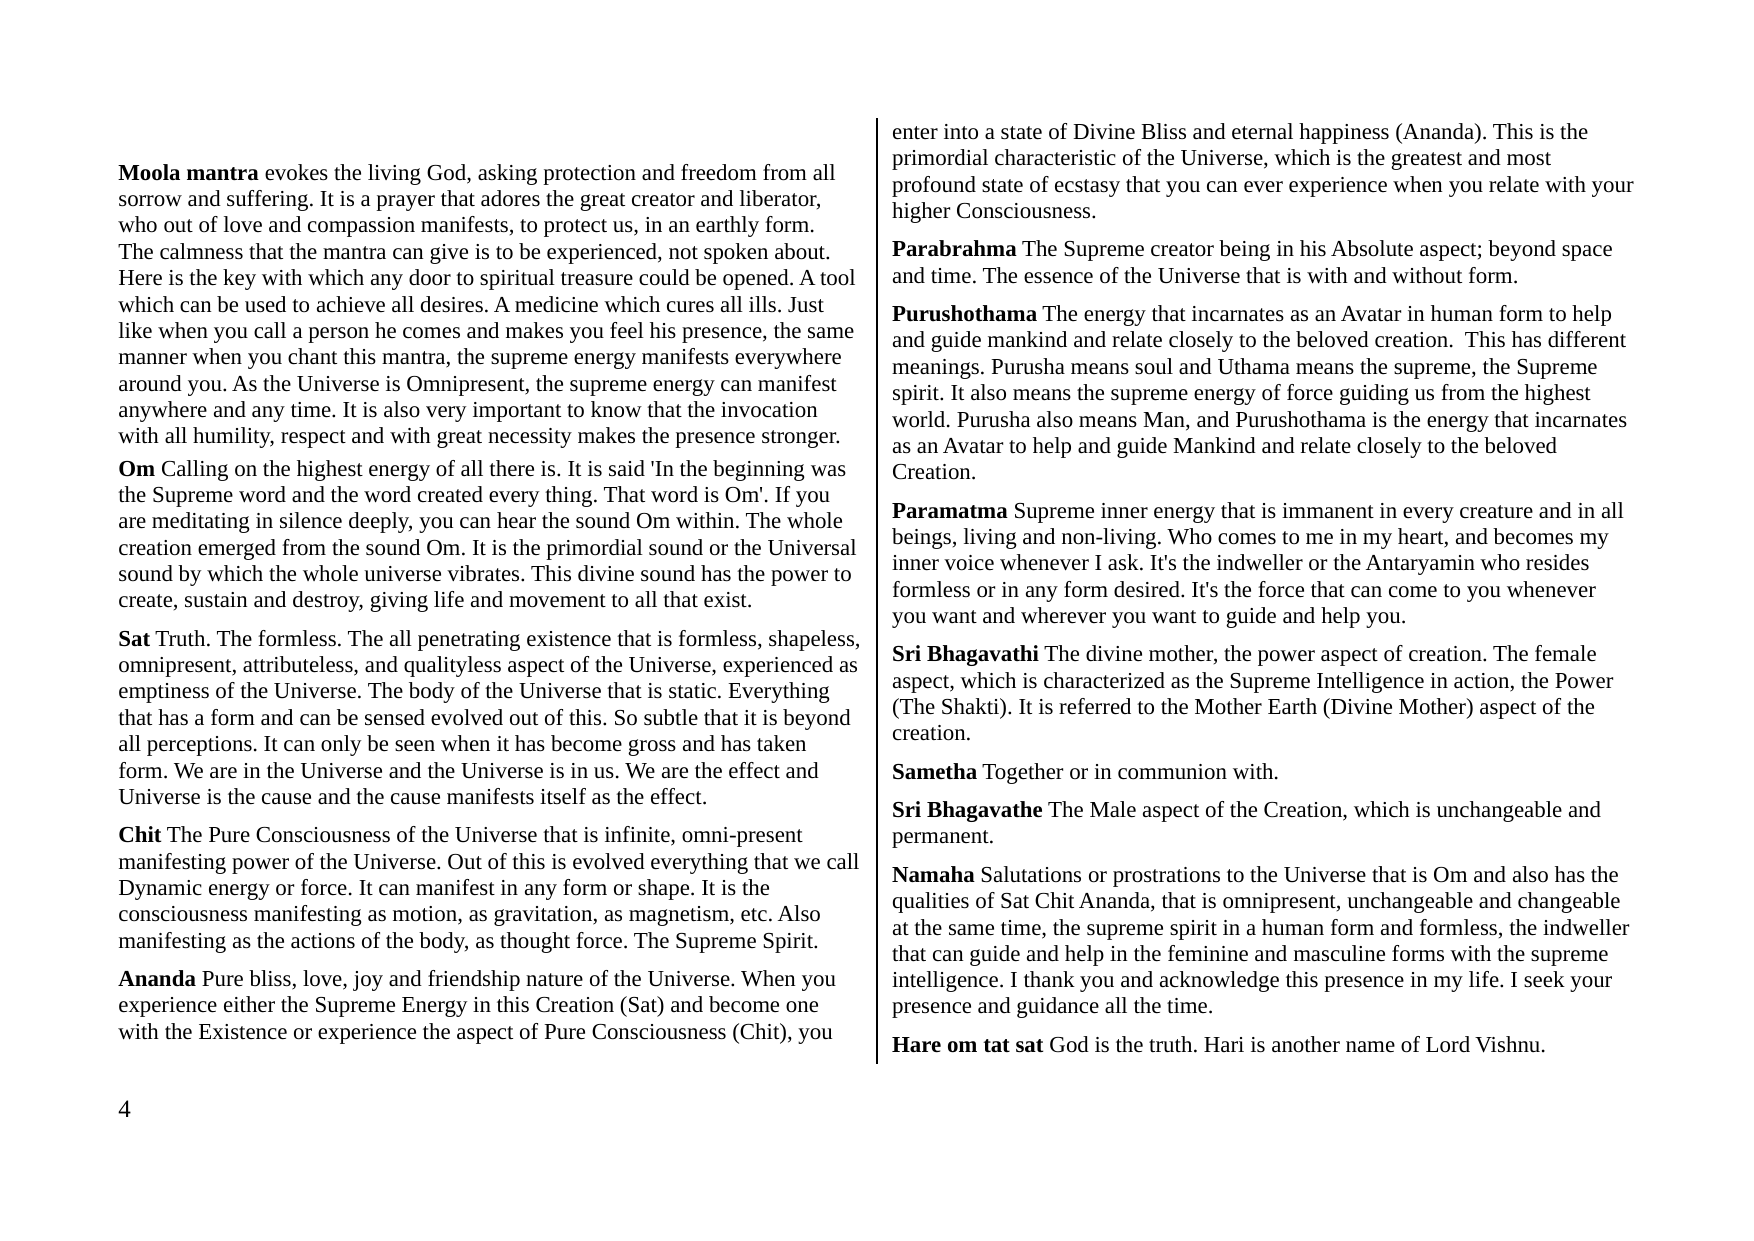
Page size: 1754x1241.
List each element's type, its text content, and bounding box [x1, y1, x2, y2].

text Sri Bhagavathi The divine mother, the power aspect of creation. The female aspect, which is characterized as the Supreme Intelligence in action, the Power (The Shakti). It is referred to the Mother Earth (Divine Mother) aspect of the creation. [892, 640, 1635, 746]
text Parabrahma The Supreme creator being in his Absolute aspect; beyond space and time. The essence of the Universe that is with and without form. [892, 236, 1635, 288]
text Namaha Salutations or prostrations to the Universe that is Om and also has the qualities of Sat Chit Ananda, that is omnipresent, unchangeable and changeable at the same time, the supreme spirit in a human form and formless, the indweller that can guide and help in the feminine and masculine forms with the supreme intelligence. I thank you and acknowledge this presence in my life. I seek your presence and guidance all the time. [892, 861, 1635, 1019]
text Hare om tat sat God is the truth. Hari is another name of Lord Vishnu. [892, 1031, 1635, 1057]
text Sri Bhagavathe The Male aspect of the Creation, which is unchangeable and permanent. [892, 796, 1635, 849]
text Moola mantra evokes the living God, asking protection and freedom from all sorrow and suffering. It is a prayer that adores the great creator and liberator, who out of love and compassion manifests, to protect us, in an earthly form. The calmness that the mantra can give is to be experienced, not spoken about. Here is the key with which any door to spiritual treasure could be opened. A tool which can be used to achieve all desires. A medicine which cures all ills. Just like when you call a person he comes and makes you feel his presence, the same manner when you chant this mantra, the supreme energy manifests everywhere around you. As the Universe is Omnipresent, the supreme energy can manifest anywhere and any time. It is also very important to know that the invocation with all humility, respect and with great necessity makes the presence stronger. [118, 159, 862, 449]
text enter into a state of Divine Bliss and eternal happiness (Ananda). This is the primordial characteristic of the Universe, which is the greatest and most profound state of ecstasy that you can ever experience when you relate with your higher Consciousness. [892, 118, 1635, 223]
text Om Calling on the highest energy of all there is. It is said 'In the beginning was the Supreme word and the word created every thing. That word is Om'. If you are meditating in silence deeply, you can hear the sound Om within. The whole creation emerged from the sound Om. It is the primordial sound or the Universal sound by which the whole universe vibrates. This divine sound has the power to create, sustain and destroy, giving life and movement to all that exist. [118, 455, 862, 613]
text Sametha Together or in communion with. [892, 758, 1635, 784]
text Paramatma Supreme inner energy that is immanent in every creature and in all beings, living and non-living. Who comes to me in my heart, and becomes my inner voice whenever I ask. It's the indweller or the Antaryamin who resides formless or in any form desired. It's the force that can come to you whenever you want and wherever you want to guide and help you. [892, 497, 1635, 628]
text Sat Truth. The formless. The all penetrating existence that is formless, shapeless, omnipresent, attributeless, and qualityless aspect of the Universe, experienced as emptiness of the Universe. The body of the Universe that is static. Everything that has a form and can be sensed evolved out of this. So subtle that it is beyond all perceptions. It can only be seen when it has become gross and has taken form. We are in the Universe and the Universe is in us. We are the effect and Universe is the cause and the cause manifests itself as the effect. [118, 625, 862, 809]
text Ananda Pure bliss, love, joy and friendship nature of the Universe. When you experience either the Supreme Energy in this Creation (Sat) and become one with the Existence or experience the aspect of Pure Consciousness (Chit), you [118, 965, 862, 1044]
text Chit The Pure Consciousness of the Universe that is infinite, omni-present manifesting power of the Universe. Out of this is evolved everything that we call Dynamic energy or force. It can manifest in any form or shape. It is the consciousness manifesting as motion, as gravitation, as magnetism, etc. Also manifesting as the actions of the body, as thought force. The Supreme Spirit. [118, 821, 862, 953]
text Purushothama The energy that incarnates as an Avatar in human form to help and guide mankind and relate closely to the beloved creation. This has different meanings. Purusha means soul and Uthama means the supreme, the Supreme spirit. It also means the supreme energy of force guiding us from the highest world. Purusha also means Man, and Purushothama is the energy that incarnates as an Avatar to help and guide Mankind and relate closely to the beloved Creation. [892, 300, 1635, 485]
